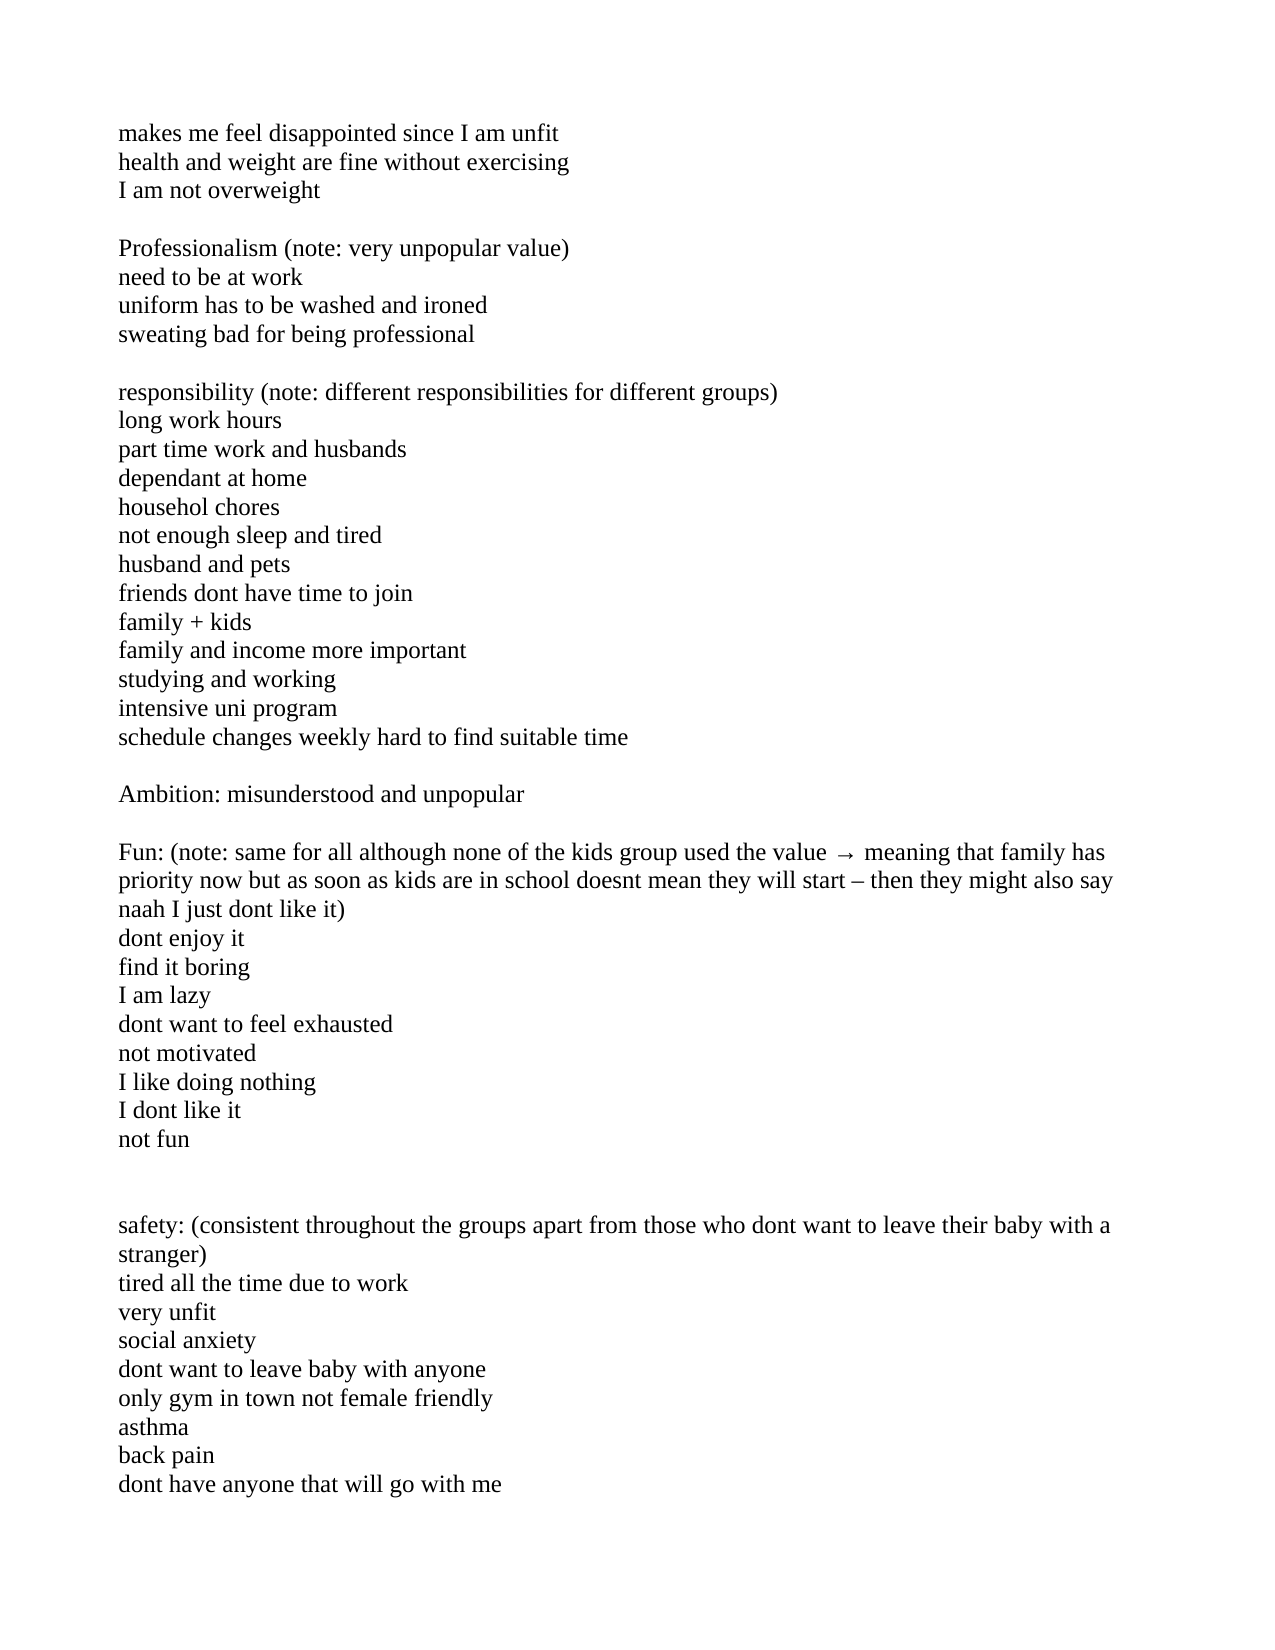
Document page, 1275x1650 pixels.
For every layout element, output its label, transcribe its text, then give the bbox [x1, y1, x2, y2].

text dont enjoy it [118, 923, 1157, 952]
text need to be at work [118, 262, 1157, 291]
text husband and pets [118, 549, 1157, 578]
text not motivated [118, 1038, 1157, 1067]
text part time work and husbands [118, 434, 1157, 463]
text very unfit [118, 1297, 1157, 1326]
text I dont like it [118, 1096, 1157, 1124]
text asthma [118, 1412, 1157, 1441]
text find it boring [118, 952, 1157, 981]
text tired all the time due to work [118, 1268, 1157, 1297]
text Professionalism (note: very unpopular value) [118, 233, 1157, 262]
text Fun: (note: same for all although none of the kids group used the value → meaning that family has priority now but as soon as kids are in school doesnt mean they will start – then they might also say naah I just dont like it) [118, 837, 1157, 923]
text dont have anyone that will go with me [118, 1469, 1157, 1498]
text back pain [118, 1441, 1157, 1469]
text I am not overweight [118, 176, 1157, 204]
text only gym in town not female friendly [118, 1383, 1157, 1412]
text I am lazy [118, 981, 1157, 1009]
text dont want to feel exhausted [118, 1009, 1157, 1038]
text responsibility (note: different responsibilities for different groups) [118, 377, 1157, 406]
text studying and working [118, 664, 1157, 693]
text househol chores [118, 492, 1157, 521]
text not enough sleep and tired [118, 521, 1157, 549]
text uniform has to be washed and ironed [118, 291, 1157, 319]
text health and weight are fine without exercising [118, 147, 1157, 176]
text family and income more important [118, 636, 1157, 664]
text long work hours [118, 406, 1157, 434]
text sweating bad for being professional [118, 319, 1157, 348]
text safety: (consistent throughout the groups apart from those who dont want to leave their baby with a stranger) [118, 1211, 1157, 1268]
text intensive uni program [118, 693, 1157, 722]
text schedule changes weekly hard to find suitable time [118, 722, 1157, 751]
text I like doing nothing [118, 1067, 1157, 1096]
text family + kids [118, 607, 1157, 636]
text dependant at home [118, 463, 1157, 492]
text Ambition: misunderstood and unpopular [118, 779, 1157, 808]
text makes me feel disappointed since I am unfit [118, 118, 1157, 147]
text friends dont have time to join [118, 578, 1157, 607]
text social anxiety [118, 1326, 1157, 1354]
text dont want to leave baby with anyone [118, 1354, 1157, 1383]
text not fun [118, 1124, 1157, 1153]
